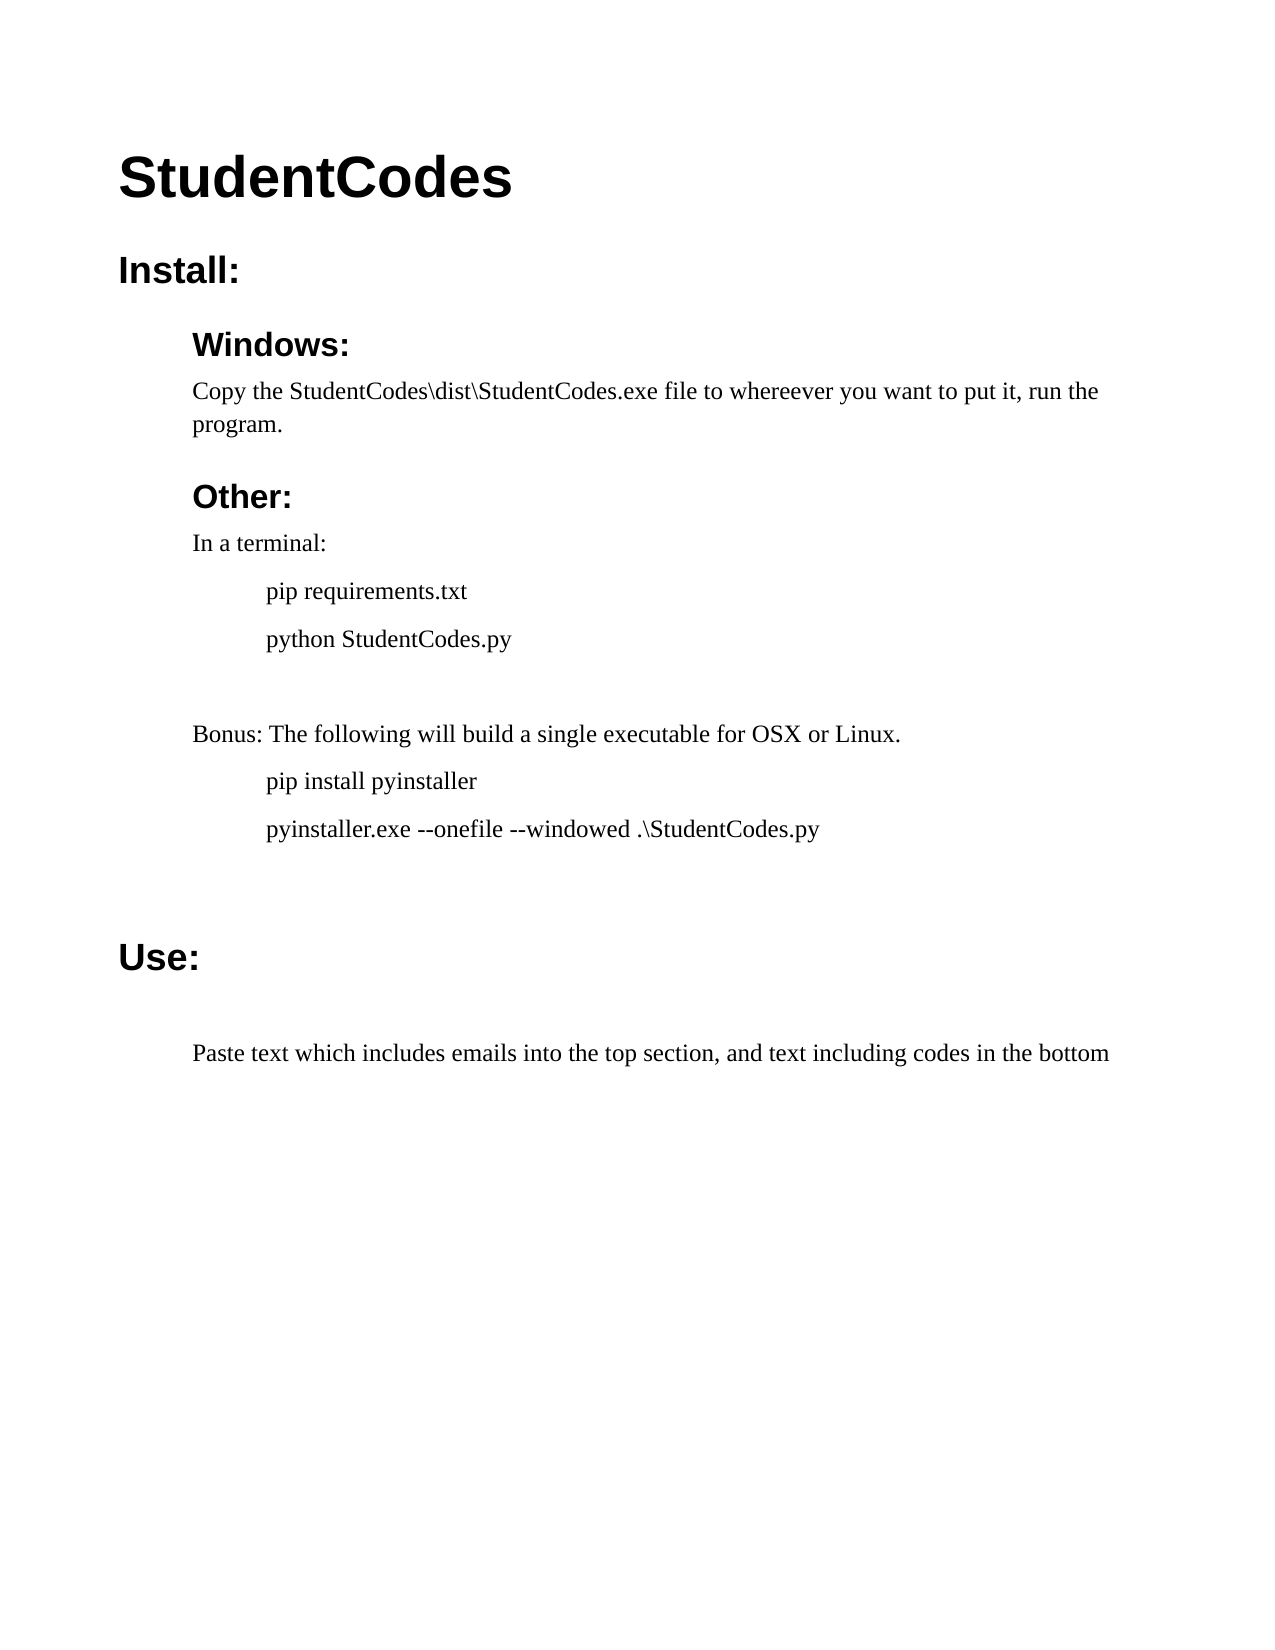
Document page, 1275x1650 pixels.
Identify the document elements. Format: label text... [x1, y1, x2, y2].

text Copy the StudentCodes\dist\StudentCodes.exe file to whereever you want to put it, run the program. [192, 376, 1157, 438]
subtitle Use: [118, 934, 1157, 978]
text In a terminal: [192, 528, 1157, 557]
text pyinstaller.exe --onefile --windowed .\StudentCodes.py [192, 814, 1157, 843]
subtitle Install: [118, 248, 1157, 291]
subtitle Windows: [192, 325, 1157, 363]
title StudentCodes [118, 143, 1157, 210]
text pip requirements.txt [192, 576, 1157, 605]
text Bonus: The following will build a single executable for OSX or Linux. [192, 719, 1157, 748]
text pip install pyinstaller [192, 766, 1157, 795]
text python StudentCodes.py [192, 624, 1157, 652]
text Paste text which includes emails into the top section, and text including codes in the bottom [192, 1038, 1157, 1067]
subtitle Other: [192, 477, 1157, 516]
